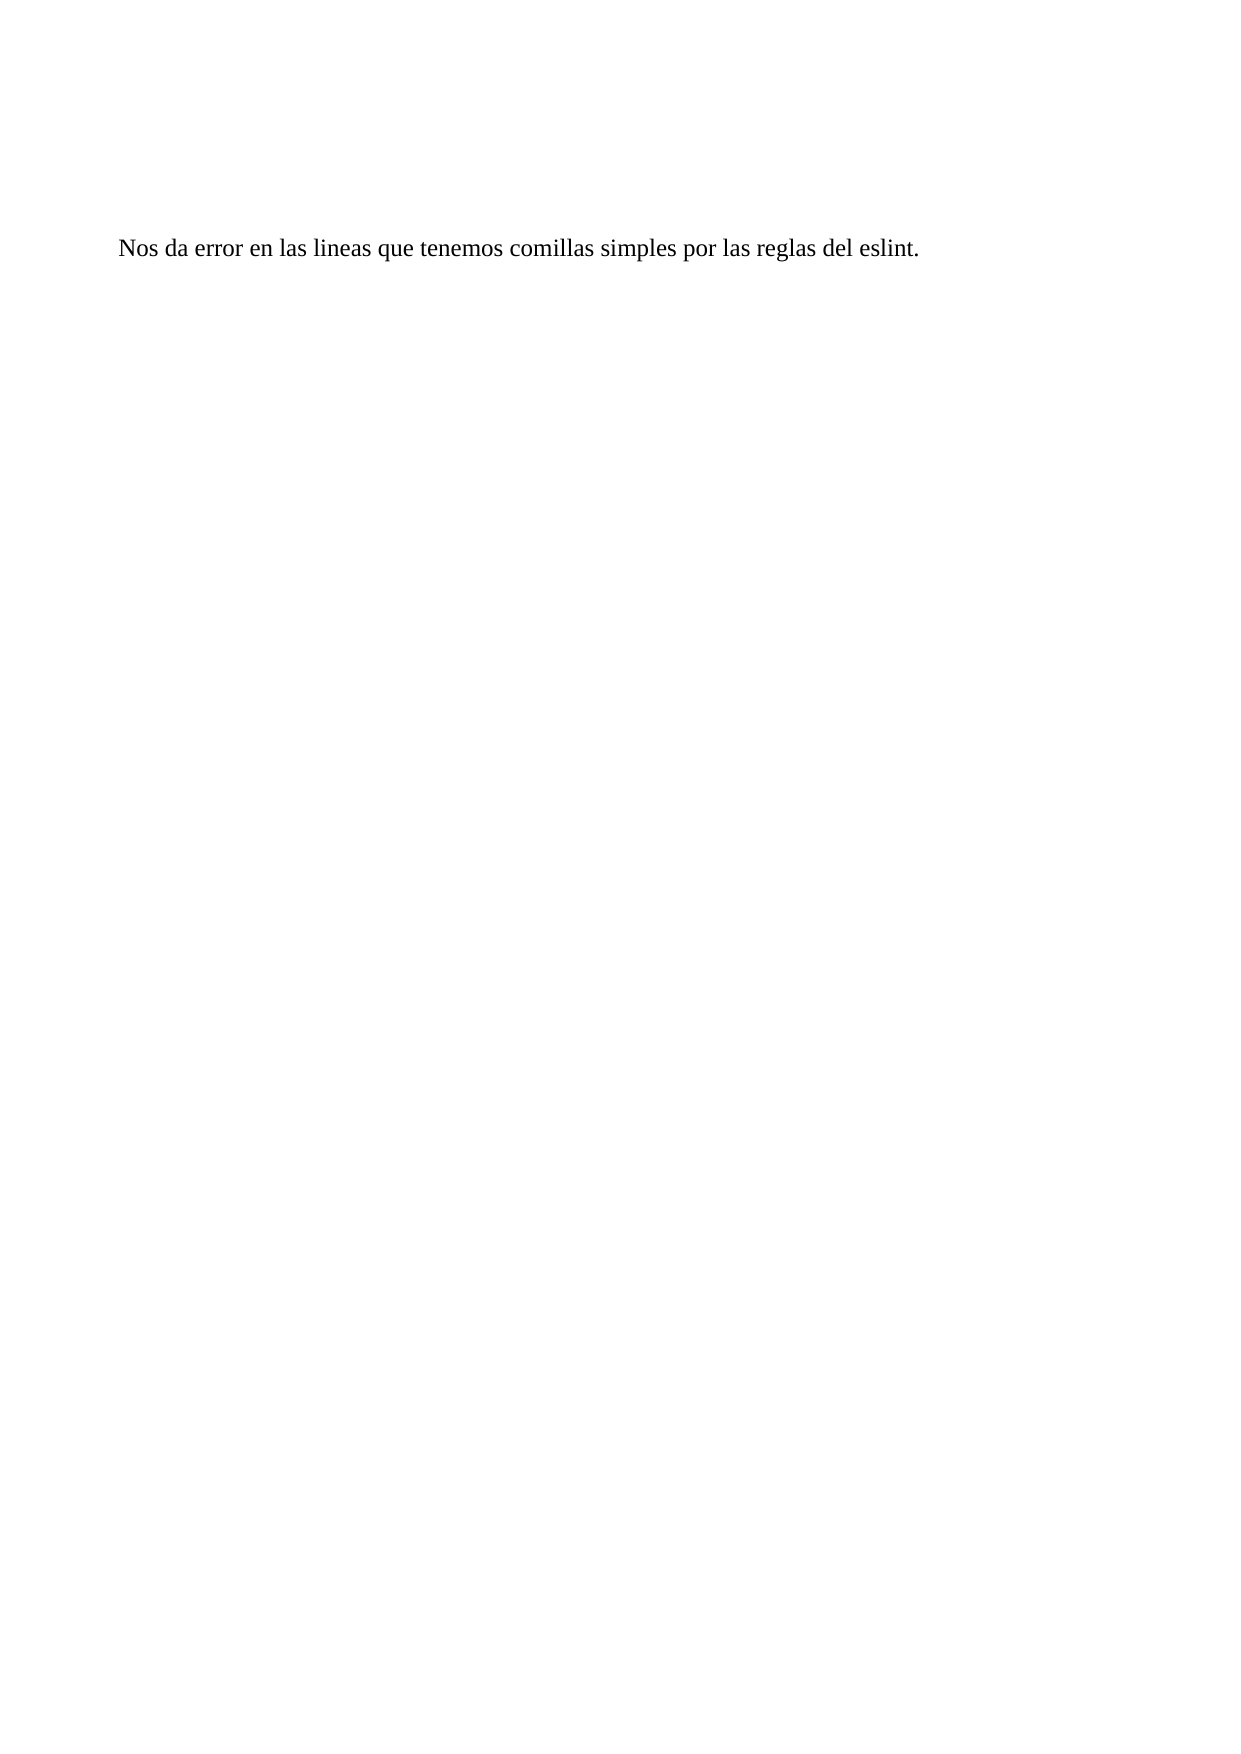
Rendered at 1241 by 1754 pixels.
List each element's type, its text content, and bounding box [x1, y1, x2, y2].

text Nos da error en las lineas que tenemos comillas simples por las reglas del eslint. [118, 233, 1122, 262]
